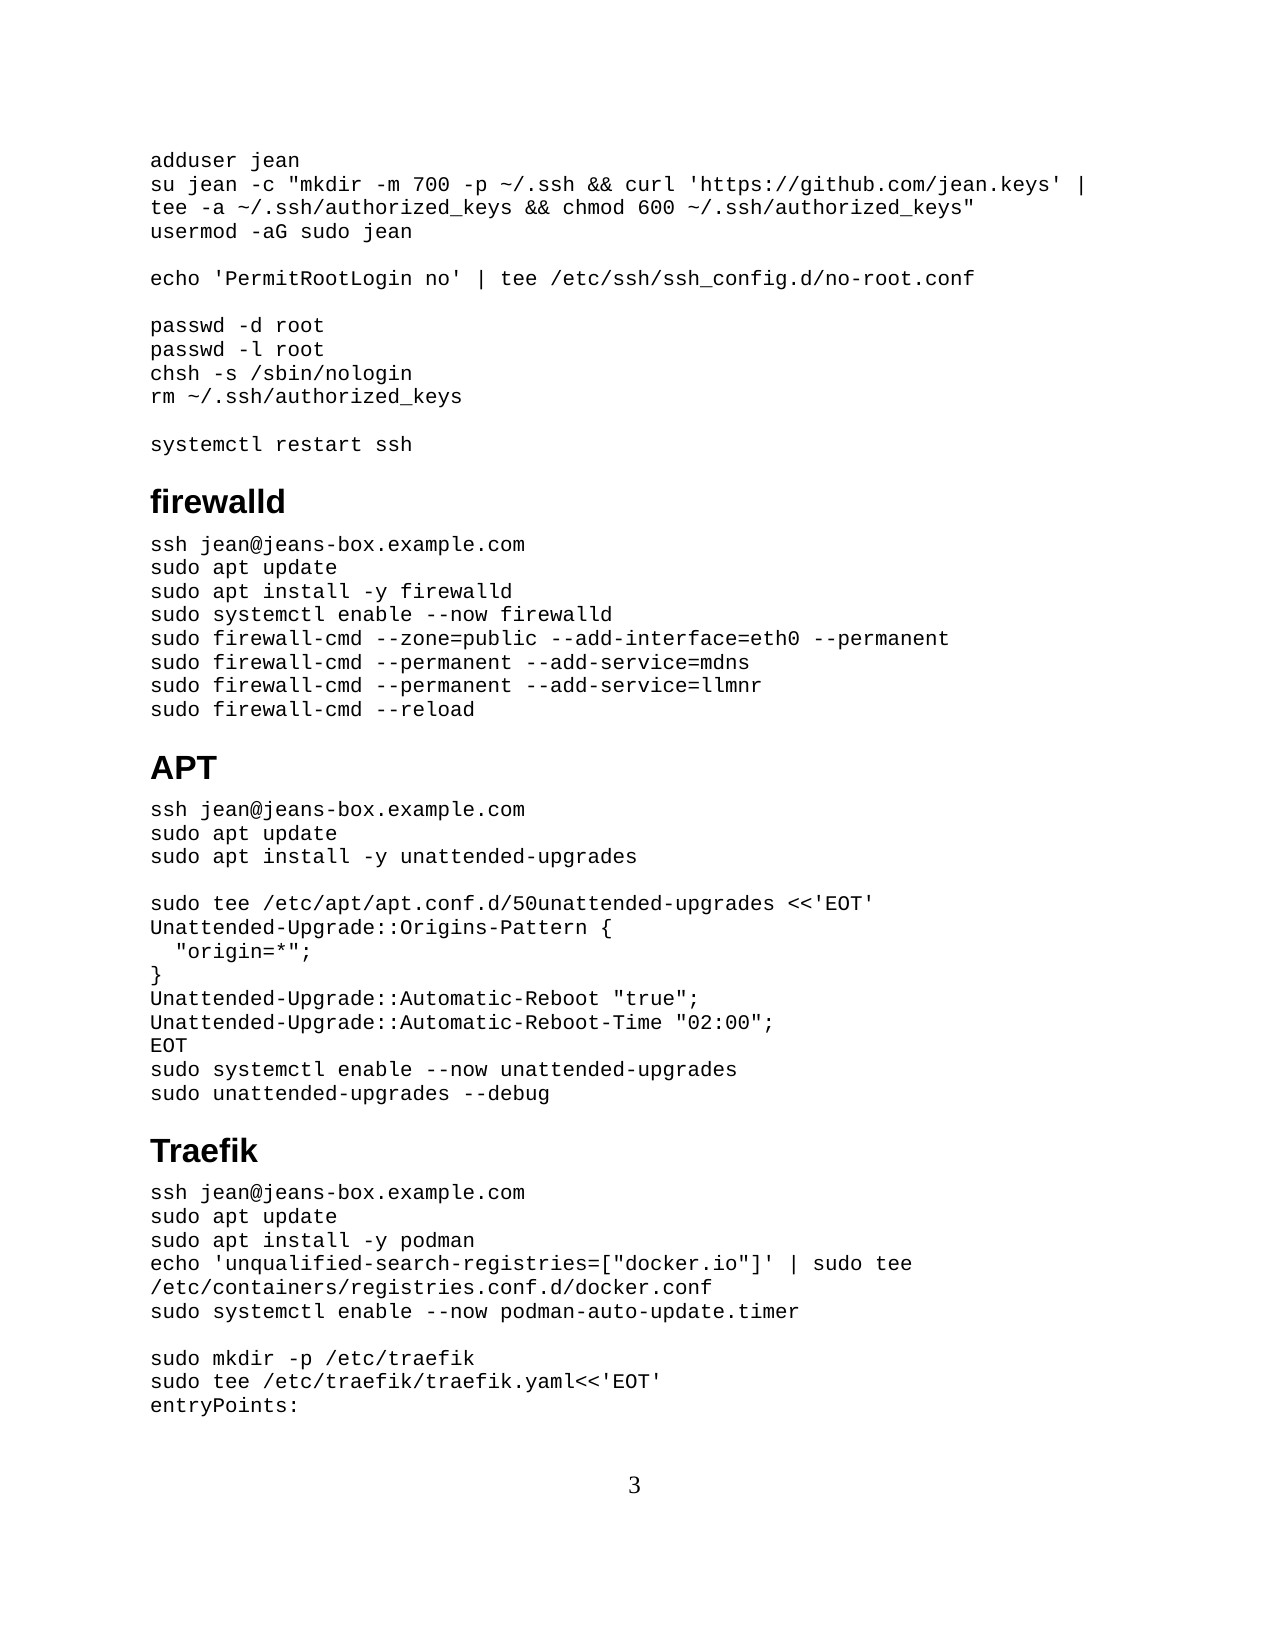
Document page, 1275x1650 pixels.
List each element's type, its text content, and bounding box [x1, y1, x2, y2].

text sudo firewall-cmd --permanent --add-service=llmnr [150, 675, 1125, 699]
text passwd -l root [150, 339, 1125, 363]
text sudo unattended-upgrades --debug [150, 1083, 1125, 1106]
text sudo systemctl enable --now firewalld [150, 604, 1125, 628]
text sudo firewall-cmd --permanent --add-service=mdns [150, 652, 1125, 675]
text su jean -c "mkdir -m 700 -p ~/.ssh && curl 'https://github.com/jean.keys' | tee -a ~/.ssh/authorized_keys && chmod 600 ~/.ssh/authorized_keys" [150, 174, 1125, 221]
text ssh jean@jeans-box.example.com [150, 799, 1125, 822]
text Unattended-Upgrade::Automatic-Reboot "true"; [150, 988, 1125, 1012]
text entryPoints: [150, 1395, 1125, 1419]
text Unattended-Upgrade::Automatic-Reboot-Time "02:00"; [150, 1012, 1125, 1035]
text sudo apt install -y firewalld [150, 581, 1125, 604]
text sudo firewall-cmd --reload [150, 699, 1125, 723]
subtitle APT [150, 748, 1125, 786]
text sudo systemctl enable --now unattended-upgrades [150, 1059, 1125, 1083]
text sudo apt update [150, 822, 1125, 846]
text } [150, 964, 1125, 988]
text sudo apt update [150, 557, 1125, 581]
text "origin=*"; [150, 941, 1125, 964]
text ssh jean@jeans-box.example.com [150, 1182, 1125, 1206]
text passwd -d root [150, 316, 1125, 339]
text adduser jean [150, 150, 1125, 174]
text systemctl restart ssh [150, 434, 1125, 457]
text usermod -aG sudo jean [150, 221, 1125, 244]
text EOT [150, 1035, 1125, 1059]
text sudo mkdir -p /etc/traefik [150, 1348, 1125, 1372]
text echo 'PermitRootLogin no' | tee /etc/ssh/ssh_config.d/no-root.conf [150, 268, 1125, 292]
text sudo apt install -y unattended-upgrades [150, 846, 1125, 870]
text sudo tee /etc/apt/apt.conf.d/50unattended-upgrades <<'EOT' [150, 893, 1125, 917]
text sudo firewall-cmd --zone=public --add-interface=eth0 --permanent [150, 628, 1125, 652]
subtitle firewalld [150, 482, 1125, 521]
text sudo apt update [150, 1206, 1125, 1230]
text rm ~/.ssh/authorized_keys [150, 386, 1125, 410]
text sudo tee /etc/traefik/traefik.yaml<<'EOT' [150, 1372, 1125, 1395]
text ssh jean@jeans-box.example.com [150, 533, 1125, 557]
text chsh -s /sbin/nologin [150, 363, 1125, 386]
text sudo apt install -y podman [150, 1230, 1125, 1253]
text sudo systemctl enable --now podman-auto-update.timer [150, 1301, 1125, 1324]
text echo 'unqualified-search-registries=["docker.io"]' | sudo tee /etc/containers/registries.conf.d/docker.conf [150, 1253, 1125, 1301]
subtitle Traefik [150, 1131, 1125, 1170]
text Unattended-Upgrade::Origins-Pattern { [150, 917, 1125, 941]
